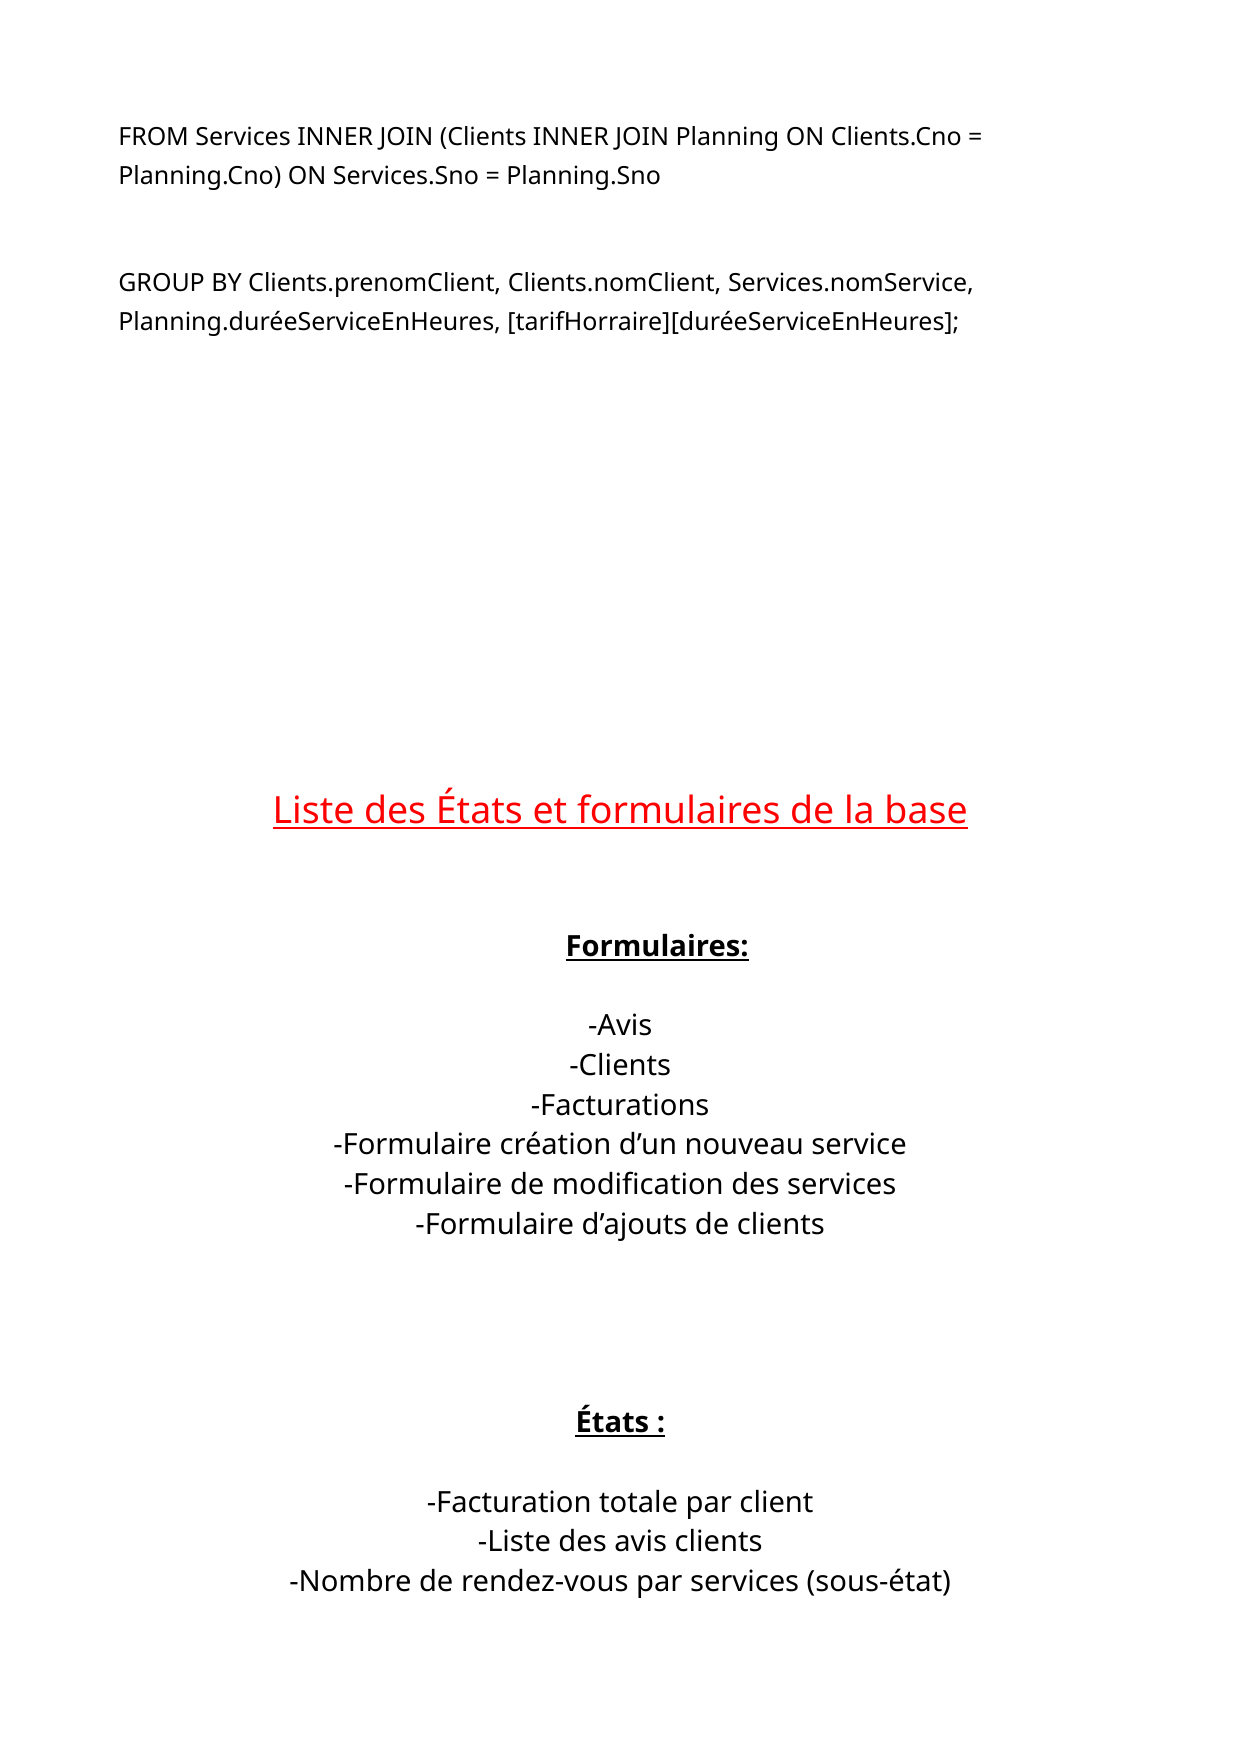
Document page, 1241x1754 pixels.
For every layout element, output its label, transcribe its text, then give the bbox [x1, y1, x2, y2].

text -Liste des avis clients [118, 1521, 1122, 1560]
text -Facturations [118, 1084, 1122, 1124]
text -Formulaire création d’un nouveau service [118, 1124, 1122, 1163]
text -Facturation totale par client [118, 1481, 1122, 1521]
text -Nombre de rendez-vous par services (sous-état) [118, 1560, 1122, 1600]
text -Avis [118, 1004, 1122, 1044]
text -Clients [118, 1044, 1122, 1084]
text États : [118, 1401, 1122, 1441]
text Formulaires: [118, 925, 1122, 965]
text -Formulaire d’ajouts de clients [118, 1203, 1122, 1243]
text Liste des États et formulaires de la base [118, 783, 1122, 834]
text FROM Services INNER JOIN (Clients INNER JOIN Planning ON Clients.Cno = Planning.Cno) ON Services.Sno = Planning.Sno [118, 118, 1122, 191]
text GROUP BY Clients.prenomClient, Clients.nomClient, Services.nomService, Planning.duréeServiceEnHeures, [tarifHorraire][duréeServiceEnHeures]; [118, 265, 1122, 338]
text -Formulaire de modification des services [118, 1163, 1122, 1203]
